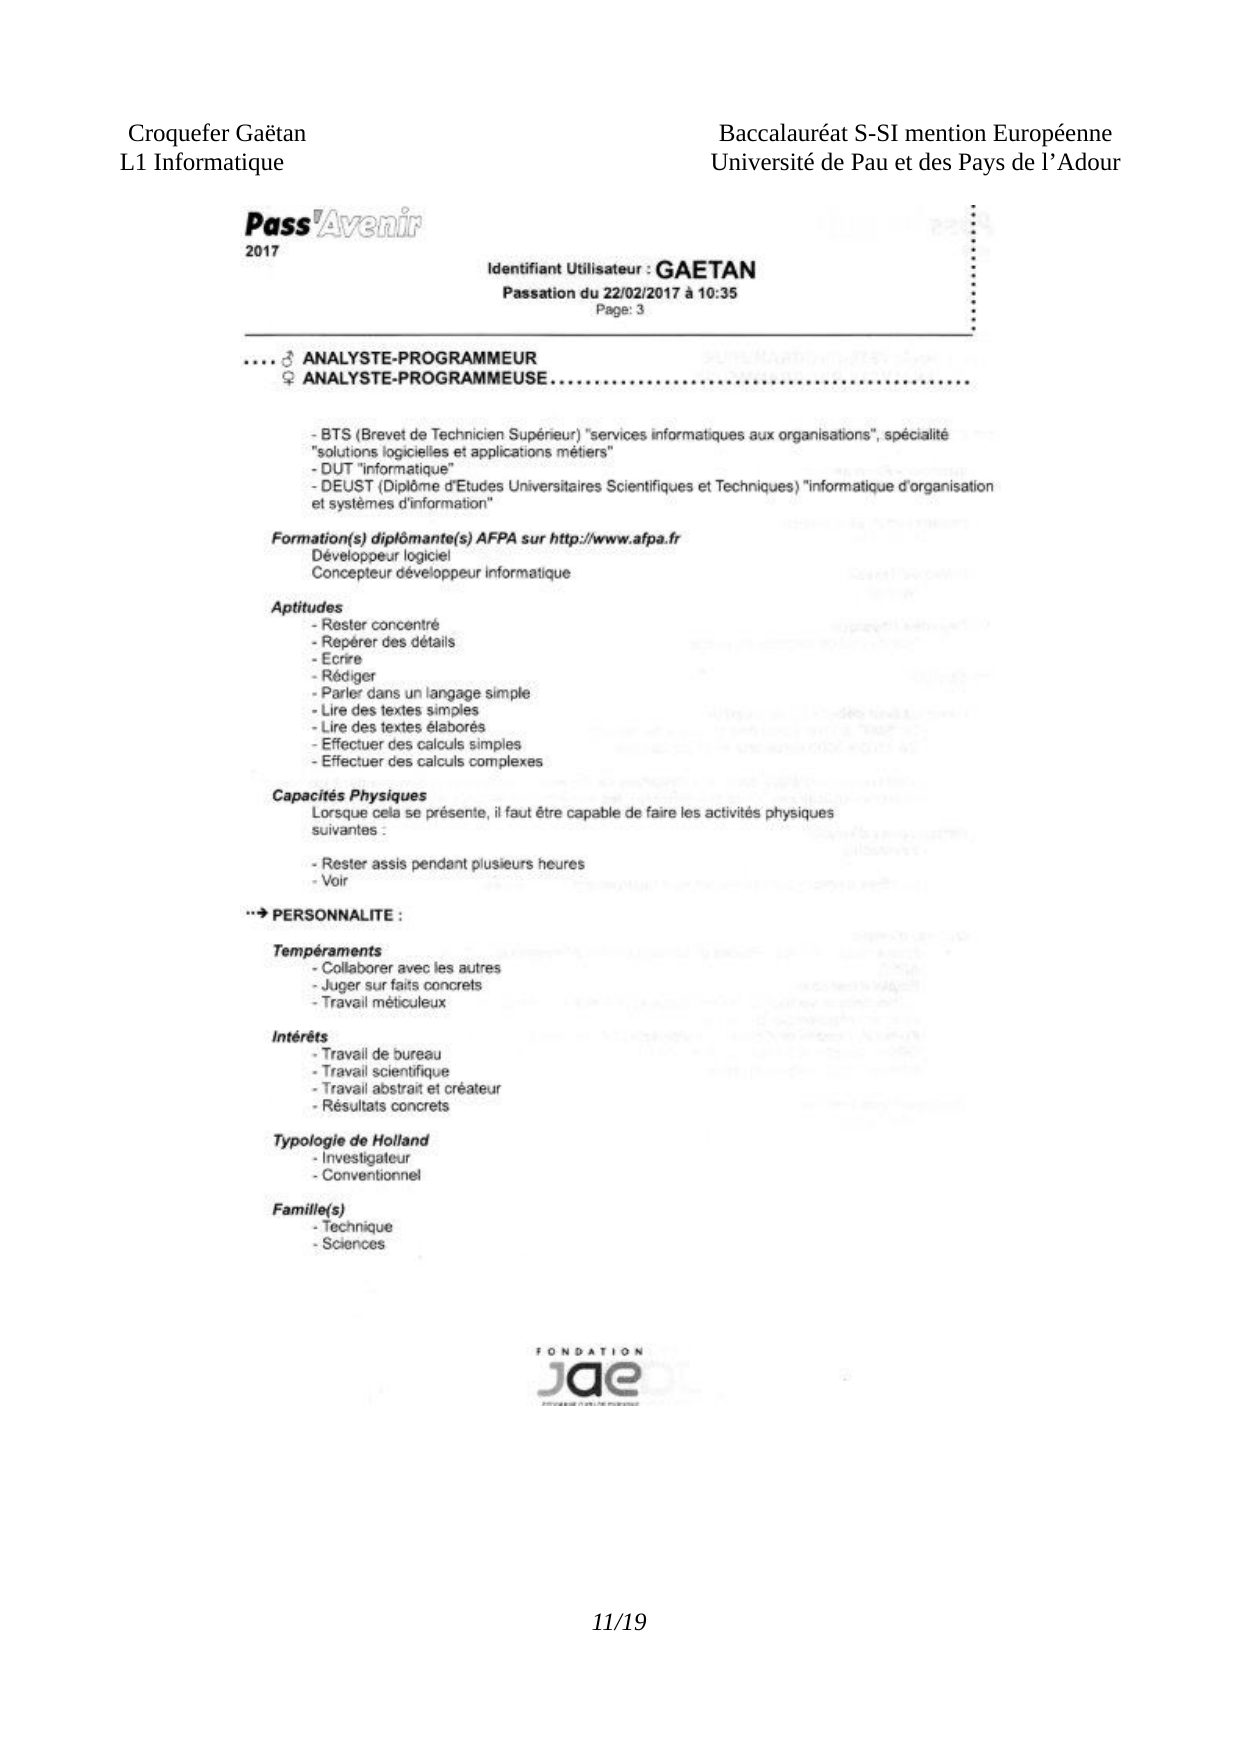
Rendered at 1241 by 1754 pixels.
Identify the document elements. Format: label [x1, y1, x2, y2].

picture [239, 205, 1001, 1406]
